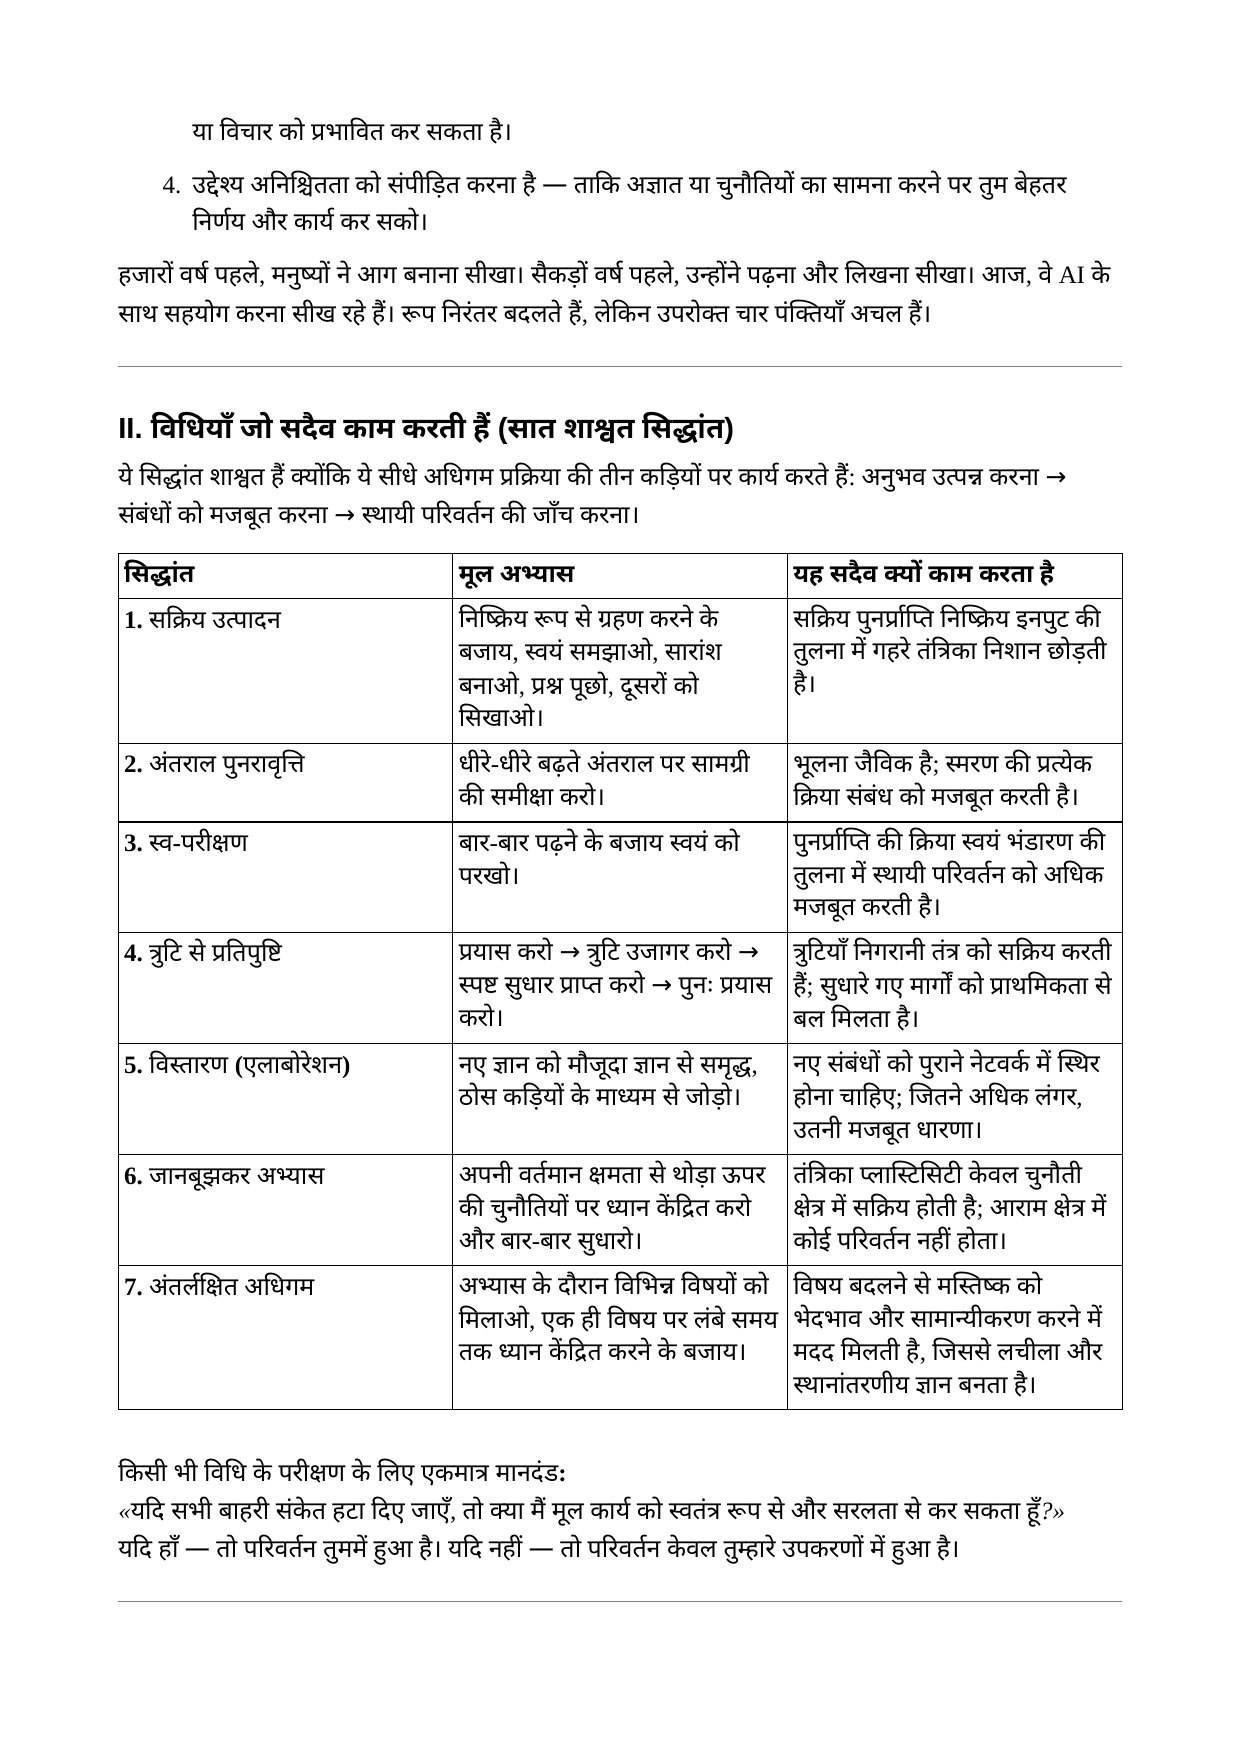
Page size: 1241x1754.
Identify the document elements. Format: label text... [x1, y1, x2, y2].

table_cell अभ्यास के दौरान विभिन्न विषयों को मिलाओ, एक ही विषय पर लंबे समय तक ध्यान केंद्रित करने के बजाय। [453, 1266, 787, 1409]
table_cell तंत्रिका प्लास्टिसिटी केवल चुनौती क्षेत्र में सक्रिय होती है; आराम क्षेत्र में कोई परिवर्तन नहीं होता। [788, 1155, 1122, 1265]
text किसी भी विधि के परीक्षण के लिए एकमात्र मानदंड: «यदि सभी बाहरी संकेत हटा दिए जाएँ, तो क्या मैं मूल कार्य को स्वतंत्र रूप से और सरलता से कर सकता हूँ?» यदि हाँ — तो परिवर्तन तुममें हुआ है। यदि नहीं — तो परिवर्तन केवल तुम्हारे उपकरणों में हुआ है। [118, 1458, 1122, 1567]
table_cell 6. जानबूझकर अभ्यास [119, 1155, 452, 1265]
table_cell 5. विस्तारण (एलाबोरेशन) [119, 1044, 452, 1154]
text ये सिद्धांत शाश्वत हैं क्योंकि ये सीधे अधिगम प्रक्रिया की तीन कड़ियों पर कार्य करते हैं: अनुभव उत्पन्न करना → संबंधों को मजबूत करना → स्थायी परिवर्तन की जाँच करना। [118, 462, 1122, 533]
table_cell पुनर्प्राप्ति की क्रिया स्वयं भंडारण की तुलना में स्थायी परिवर्तन को अधिक मजबूत करती है। [788, 823, 1122, 932]
table_header यह सदैव क्यों काम करता है [788, 554, 1122, 598]
text हजारों वर्ष पहले, मनुष्यों ने आग बनाना सीखा। सैकड़ों वर्ष पहले, उन्होंने पढ़ना और लिखना सीखा। आज, वे AI के साथ सहयोग करना सीख रहे हैं। रूप निरंतर बदलते हैं, लेकिन उपरोक्त चार पंक्तियाँ अचल हैं। [118, 260, 1122, 332]
table_cell त्रुटियाँ निगरानी तंत्र को सक्रिय करती हैं; सुधारे गए मार्गों को प्राथमिकता से बल मिलता है। [788, 933, 1122, 1043]
table_cell 1. सक्रिय उत्पादन [119, 599, 452, 743]
list या विचार को प्रभावित कर सकता है। [162, 118, 1122, 151]
table_cell विषय बदलने से मस्तिष्क को भेदभाव और सामान्यीकरण करने में मदद मिलती है, जिससे लचीला और स्थानांतरणीय ज्ञान बनता है। [788, 1266, 1122, 1409]
subtitle II. विधियाँ जो सदैव काम करती हैं (सात शाश्वत सिद्धांत) [118, 411, 1122, 450]
table_cell नए संबंधों को पुराने नेटवर्क में स्थिर होना चाहिए; जितने अधिक लंगर, उतनी मजबूत धारणा। [788, 1044, 1122, 1154]
list उद्देश्य अनिश्चितता को संपीड़ित करना है — ताकि अज्ञात या चुनौतियों का सामना करने पर तुम बेहतर निर्णय और कार्य कर सको। [162, 170, 1122, 241]
table_cell 7. अंतर्लक्षित अधिगम [119, 1266, 452, 1409]
table_header सिद्धांत [119, 554, 452, 598]
table_cell अपनी वर्तमान क्षमता से थोड़ा ऊपर की चुनौतियों पर ध्यान केंद्रित करो और बार-बार सुधारो। [453, 1155, 787, 1265]
table_cell नए ज्ञान को मौजूदा ज्ञान से समृद्ध, ठोस कड़ियों के माध्यम से जोड़ो। [453, 1044, 787, 1154]
table_cell बार-बार पढ़ने के बजाय स्वयं को परखो। [453, 823, 787, 932]
table_cell प्रयास करो → त्रुटि उजागर करो → स्पष्ट सुधार प्राप्त करो → पुनः प्रयास करो। [453, 933, 787, 1043]
table_cell सक्रिय पुनर्प्राप्ति निष्क्रिय इनपुट की तुलना में गहरे तंत्रिका निशान छोड़ती है। [788, 599, 1122, 743]
table_cell 2. अंतराल पुनरावृत्ति [119, 744, 452, 821]
table_cell 4. त्रुटि से प्रतिपुष्टि [119, 933, 452, 1043]
table_cell निष्क्रिय रूप से ग्रहण करने के बजाय, स्वयं समझाओ, सारांश बनाओ, प्रश्न पूछो, दूसरों को सिखाओ। [453, 599, 787, 743]
table_header मूल अभ्यास [453, 554, 787, 598]
table_cell धीरे-धीरे बढ़ते अंतराल पर सामग्री की समीक्षा करो। [453, 744, 787, 821]
table_cell 3. स्व-परीक्षण [119, 823, 452, 932]
table_cell भूलना जैविक है; स्मरण की प्रत्येक क्रिया संबंध को मजबूत करती है। [788, 744, 1122, 821]
